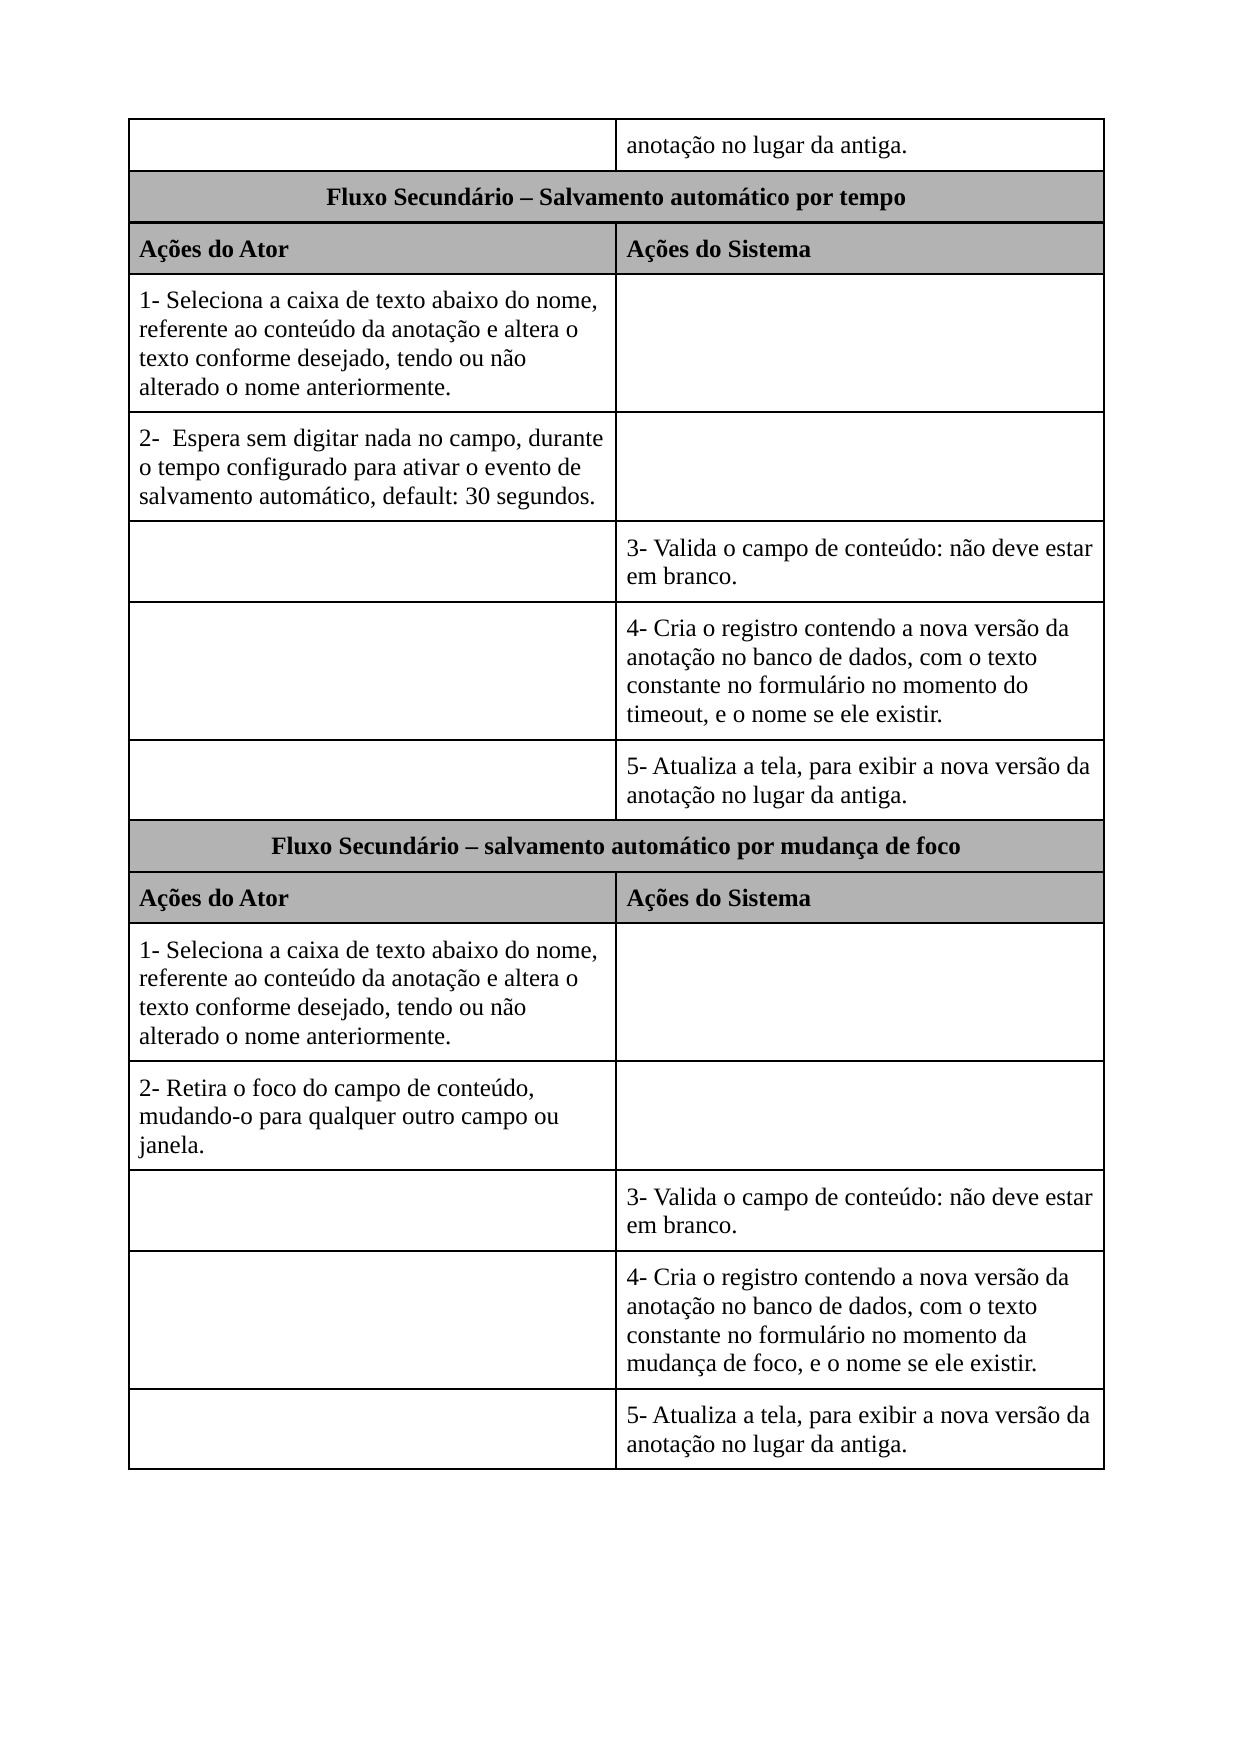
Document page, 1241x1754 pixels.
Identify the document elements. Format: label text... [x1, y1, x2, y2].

table_cell [617, 1062, 1103, 1169]
table_cell 1- Seleciona a caixa de texto abaixo do nome, referente ao conteúdo da anotação e altera o texto conforme desejado, tendo ou não alterado o nome anteriormente. [130, 275, 615, 411]
table_cell Ações do Ator [130, 873, 615, 922]
table_cell [617, 275, 1103, 411]
table_cell Fluxo Secundário – Salvamento automático por tempo [130, 172, 1103, 221]
table_cell [130, 522, 615, 601]
table_cell Ações do Ator [130, 224, 615, 273]
table_cell 3- Valida o campo de conteúdo: não deve estar em branco. [617, 1171, 1103, 1250]
table_cell 3- Valida o campo de conteúdo: não deve estar em branco. [617, 522, 1103, 601]
table_cell [130, 741, 615, 819]
table_cell Ações do Sistema [617, 224, 1103, 273]
table_cell 2- Espera sem digitar nada no campo, durante o tempo configurado para ativar o evento de salvamento automático, default: 30 segundos. [130, 413, 615, 520]
table_cell [130, 603, 615, 738]
table_cell Ações do Sistema [617, 873, 1103, 922]
table_cell [130, 120, 615, 170]
table_cell 1- Seleciona a caixa de texto abaixo do nome, referente ao conteúdo da anotação e altera o texto conforme desejado, tendo ou não alterado o nome anteriormente. [130, 924, 615, 1060]
table_cell [130, 1390, 615, 1468]
table_cell 5- Atualiza a tela, para exibir a nova versão da anotação no lugar da antiga. [617, 1390, 1103, 1468]
table_cell 4- Cria o registro contendo a nova versão da anotação no banco de dados, com o texto constante no formulário no momento do timeout, e o nome se ele existir. [617, 603, 1103, 738]
table_cell 4- Cria o registro contendo a nova versão da anotação no banco de dados, com o texto constante no formulário no momento da mudança de foco, e o nome se ele existir. [617, 1252, 1103, 1388]
table_cell [130, 1171, 615, 1250]
table_cell [617, 413, 1103, 520]
table_cell anotação no lugar da antiga. [617, 120, 1103, 170]
table_cell Fluxo Secundário – salvamento automático por mudança de foco [130, 821, 1103, 871]
table_cell 2- Retira o foco do campo de conteúdo, mudando-o para qualquer outro campo ou janela. [130, 1062, 615, 1169]
table_cell [617, 924, 1103, 1060]
table_cell 5- Atualiza a tela, para exibir a nova versão da anotação no lugar da antiga. [617, 741, 1103, 819]
table_cell [130, 1252, 615, 1388]
